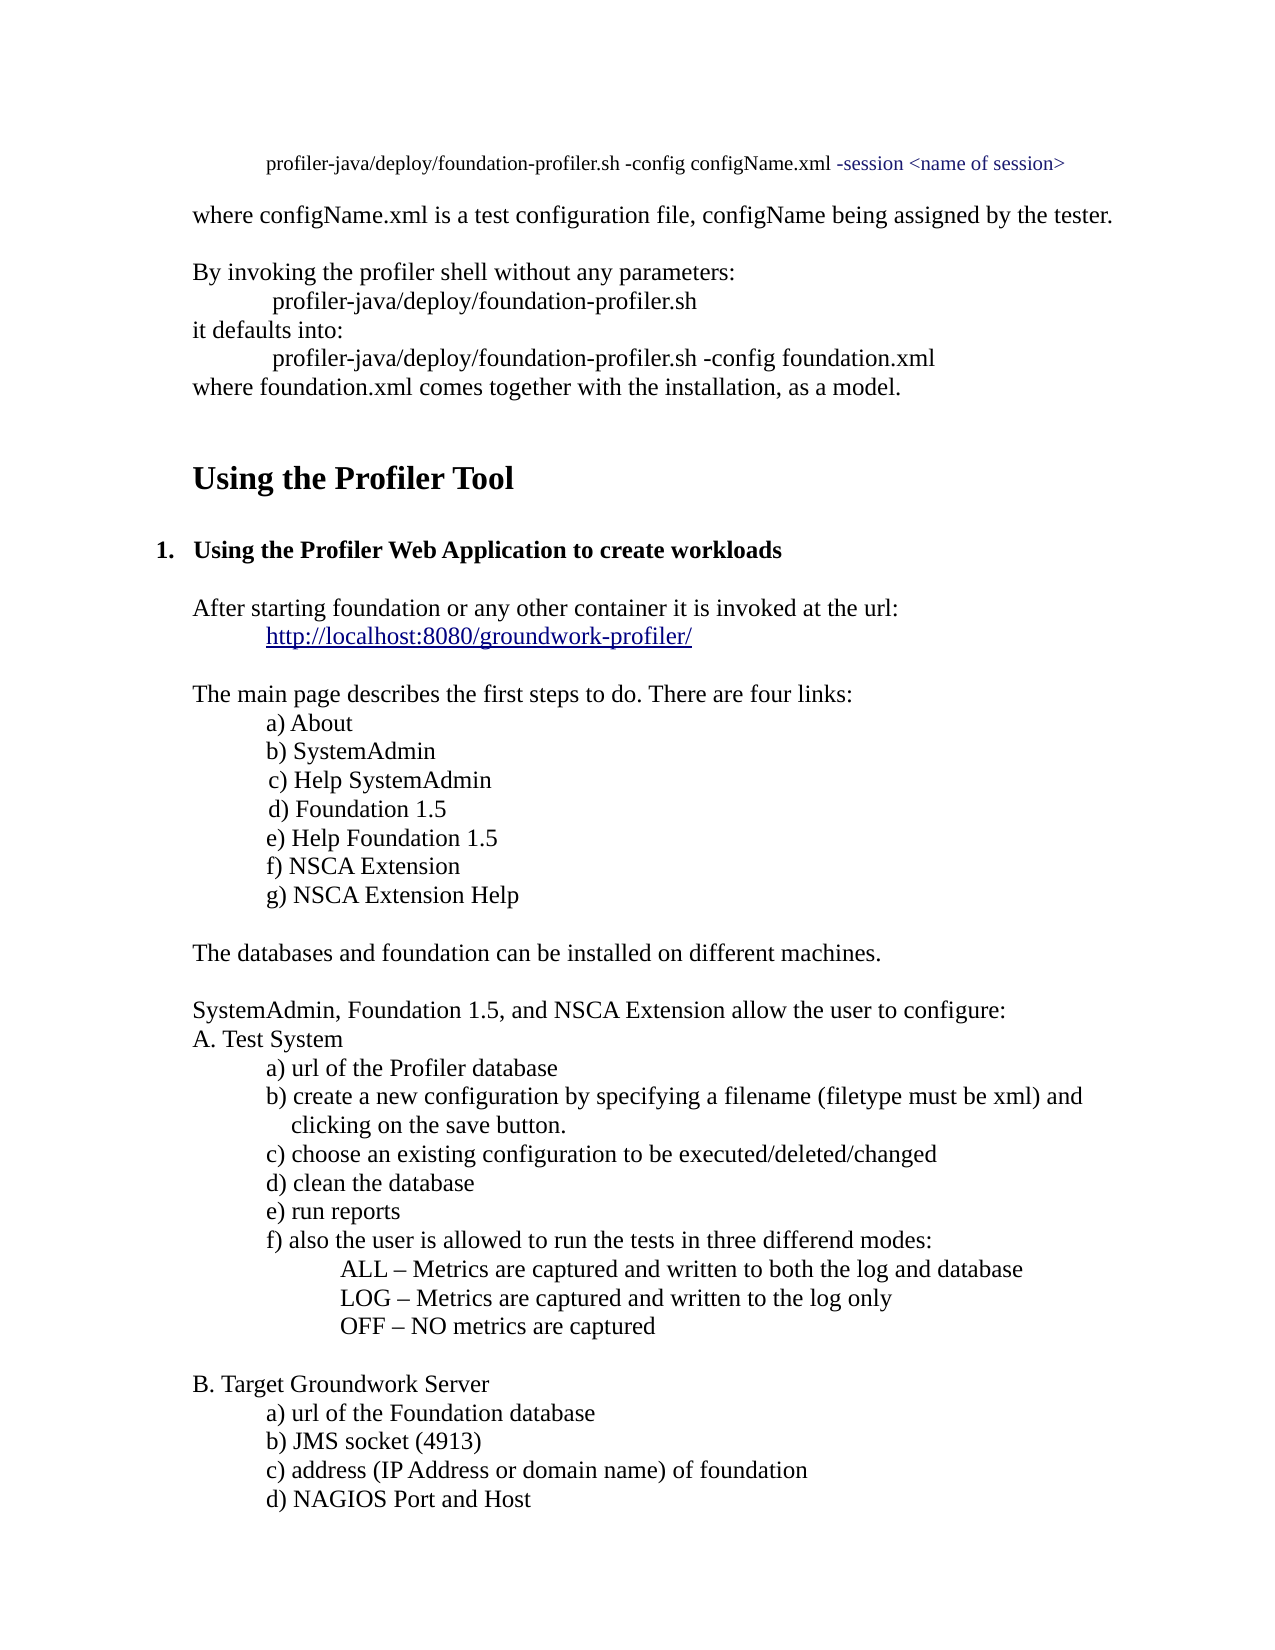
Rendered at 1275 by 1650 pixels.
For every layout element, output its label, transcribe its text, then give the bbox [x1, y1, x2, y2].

text d) NAGIOS Port and Host [118, 1484, 1157, 1513]
text profiler-java/deploy/foundation-profiler.sh -config foundation.xml [118, 343, 1157, 372]
text c) address (IP Address or domain name) of foundation [118, 1455, 1157, 1484]
text By invoking the profiler shell without any parameters: [118, 257, 1157, 286]
text profiler-java/deploy/foundation-profiler.sh -config configName.xml -session <name of session> [118, 147, 1157, 176]
text e) run reports [118, 1196, 1157, 1225]
text The databases and foundation can be installed on different machines. [118, 938, 1157, 966]
text ALL – Metrics are captured and written to both the log and database LOG – Metrics are captured and written to the log only OFF – NO metrics are captured [118, 1254, 1157, 1340]
text f) NSCA Extension [118, 851, 1157, 880]
text a) About [118, 708, 1157, 736]
text A. Test System [118, 1024, 1157, 1053]
text b) JMS socket (4913) [118, 1426, 1157, 1455]
text where configName.xml is a test configuration file, configName being assigned by the tester. [118, 200, 1157, 228]
text After starting foundation or any other container it is invoked at the url: [118, 593, 1157, 621]
text it defaults into: [118, 315, 1157, 343]
list d) Foundation 1.5 [193, 794, 1157, 823]
text http://localhost:8080/groundwork-profiler/ [118, 621, 1157, 650]
text b) SystemAdmin [118, 736, 1157, 765]
text b) create a new configuration by specifying a filename (filetype must be xml) and clicking on the save button. [118, 1081, 1157, 1139]
text e) Help Foundation 1.5 [118, 823, 1157, 851]
text c) choose an existing configuration to be executed/deleted/changed [118, 1139, 1157, 1168]
text a) url of the Profiler database [118, 1053, 1157, 1081]
text The main page describes the first steps to do. There are four links: [118, 679, 1157, 708]
text B. Target Groundwork Server [118, 1369, 1157, 1398]
text SystemAdmin, Foundation 1.5, and NSCA Extension allow the user to configure: [118, 995, 1157, 1024]
text g) NSCA Extension Help [118, 880, 1157, 909]
text Using the Profiler Tool [118, 458, 1157, 497]
text profiler-java/deploy/foundation-profiler.sh [118, 286, 1157, 315]
text d) clean the database [118, 1168, 1157, 1196]
text where foundation.xml comes together with the installation, as a model. [118, 372, 1157, 401]
text f) also the user is allowed to run the tests in three differend modes: [118, 1225, 1157, 1254]
list c) Help SystemAdmin [193, 765, 1157, 794]
list Using the Profiler Web Application to create workloads [156, 535, 1157, 564]
text a) url of the Foundation database [118, 1398, 1157, 1426]
